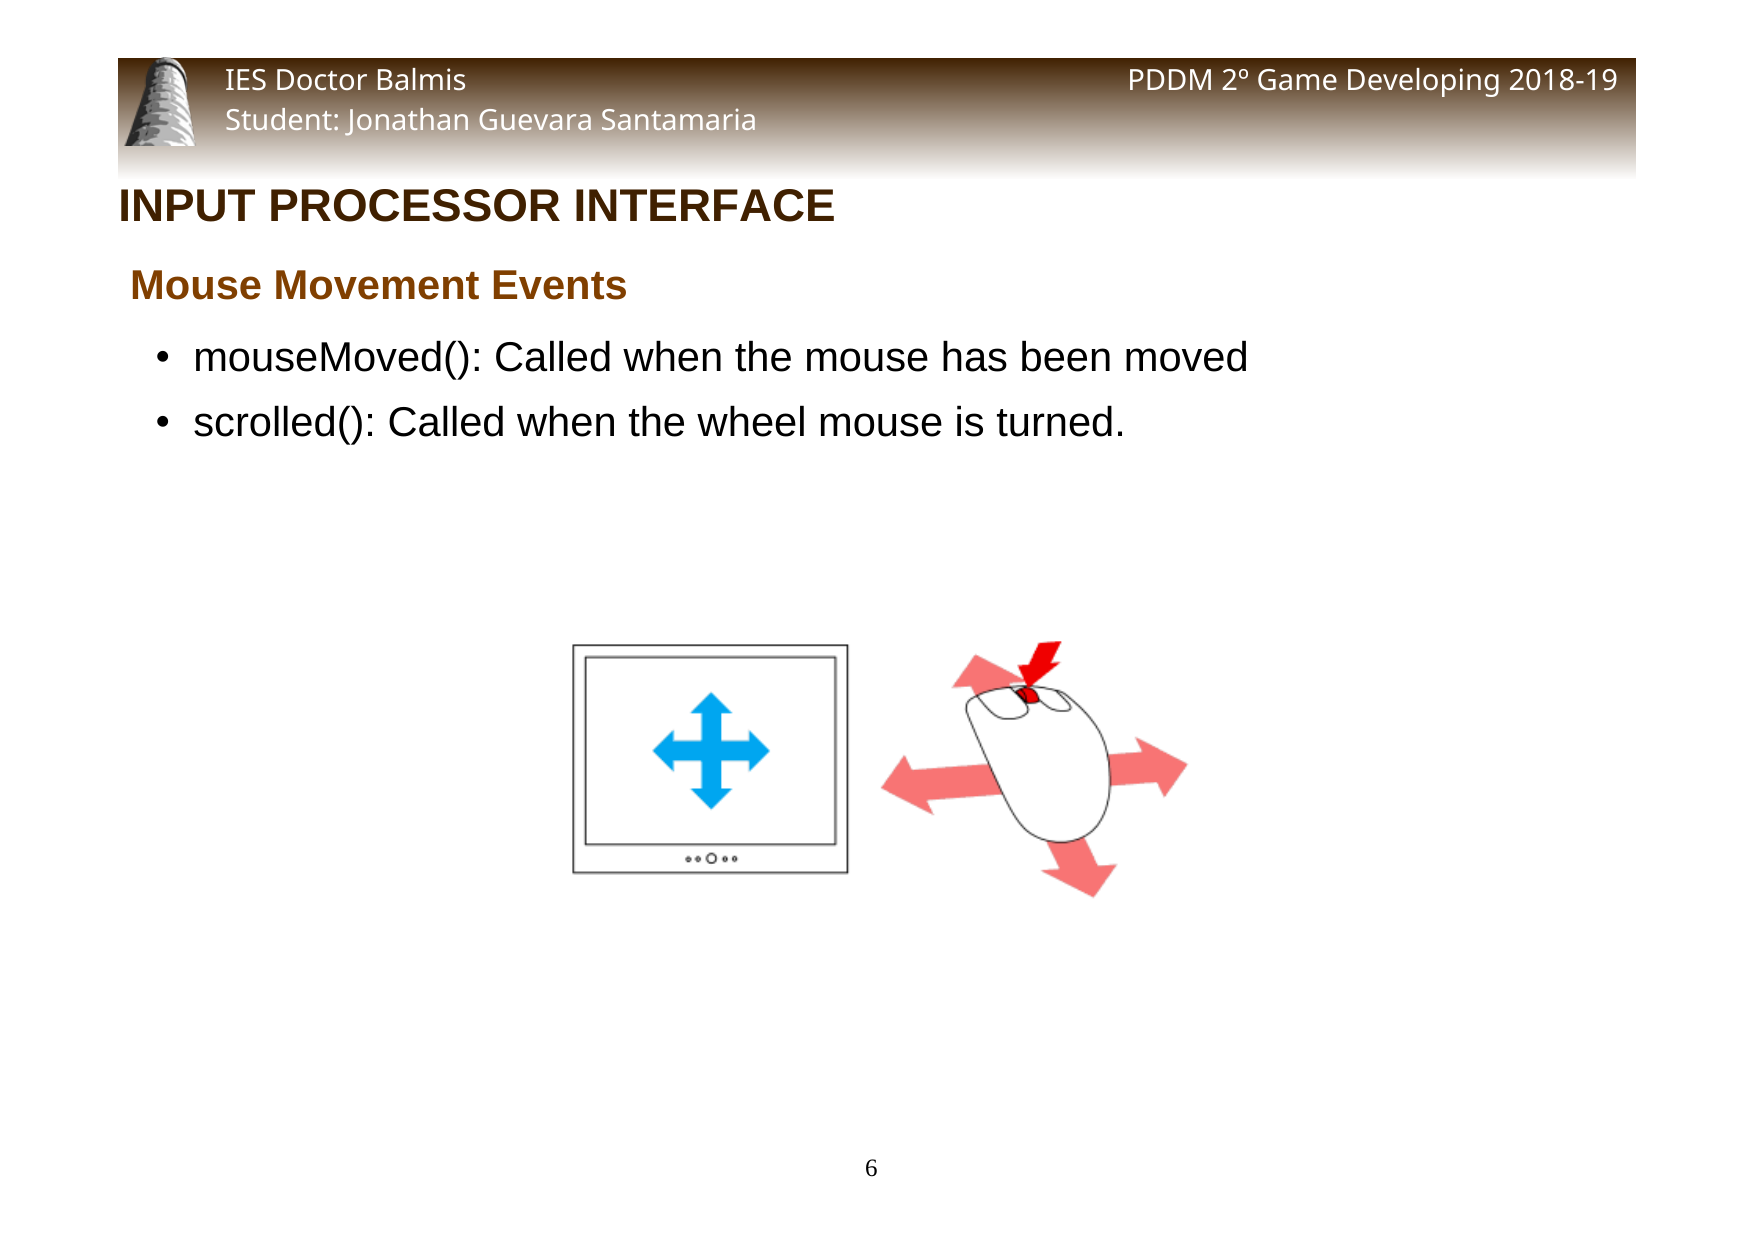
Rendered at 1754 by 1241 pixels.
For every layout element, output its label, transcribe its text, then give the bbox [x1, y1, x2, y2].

list scrolled(): Called when the wheel mouse is turned. [156, 398, 1636, 446]
picture [121, 57, 202, 146]
picture [568, 640, 1190, 900]
subtitle input processor INTERFACE [118, 178, 1636, 231]
text Mouse movement events [130, 260, 1636, 308]
list mouseMoved(): Called when the mouse has been moved [156, 332, 1636, 380]
